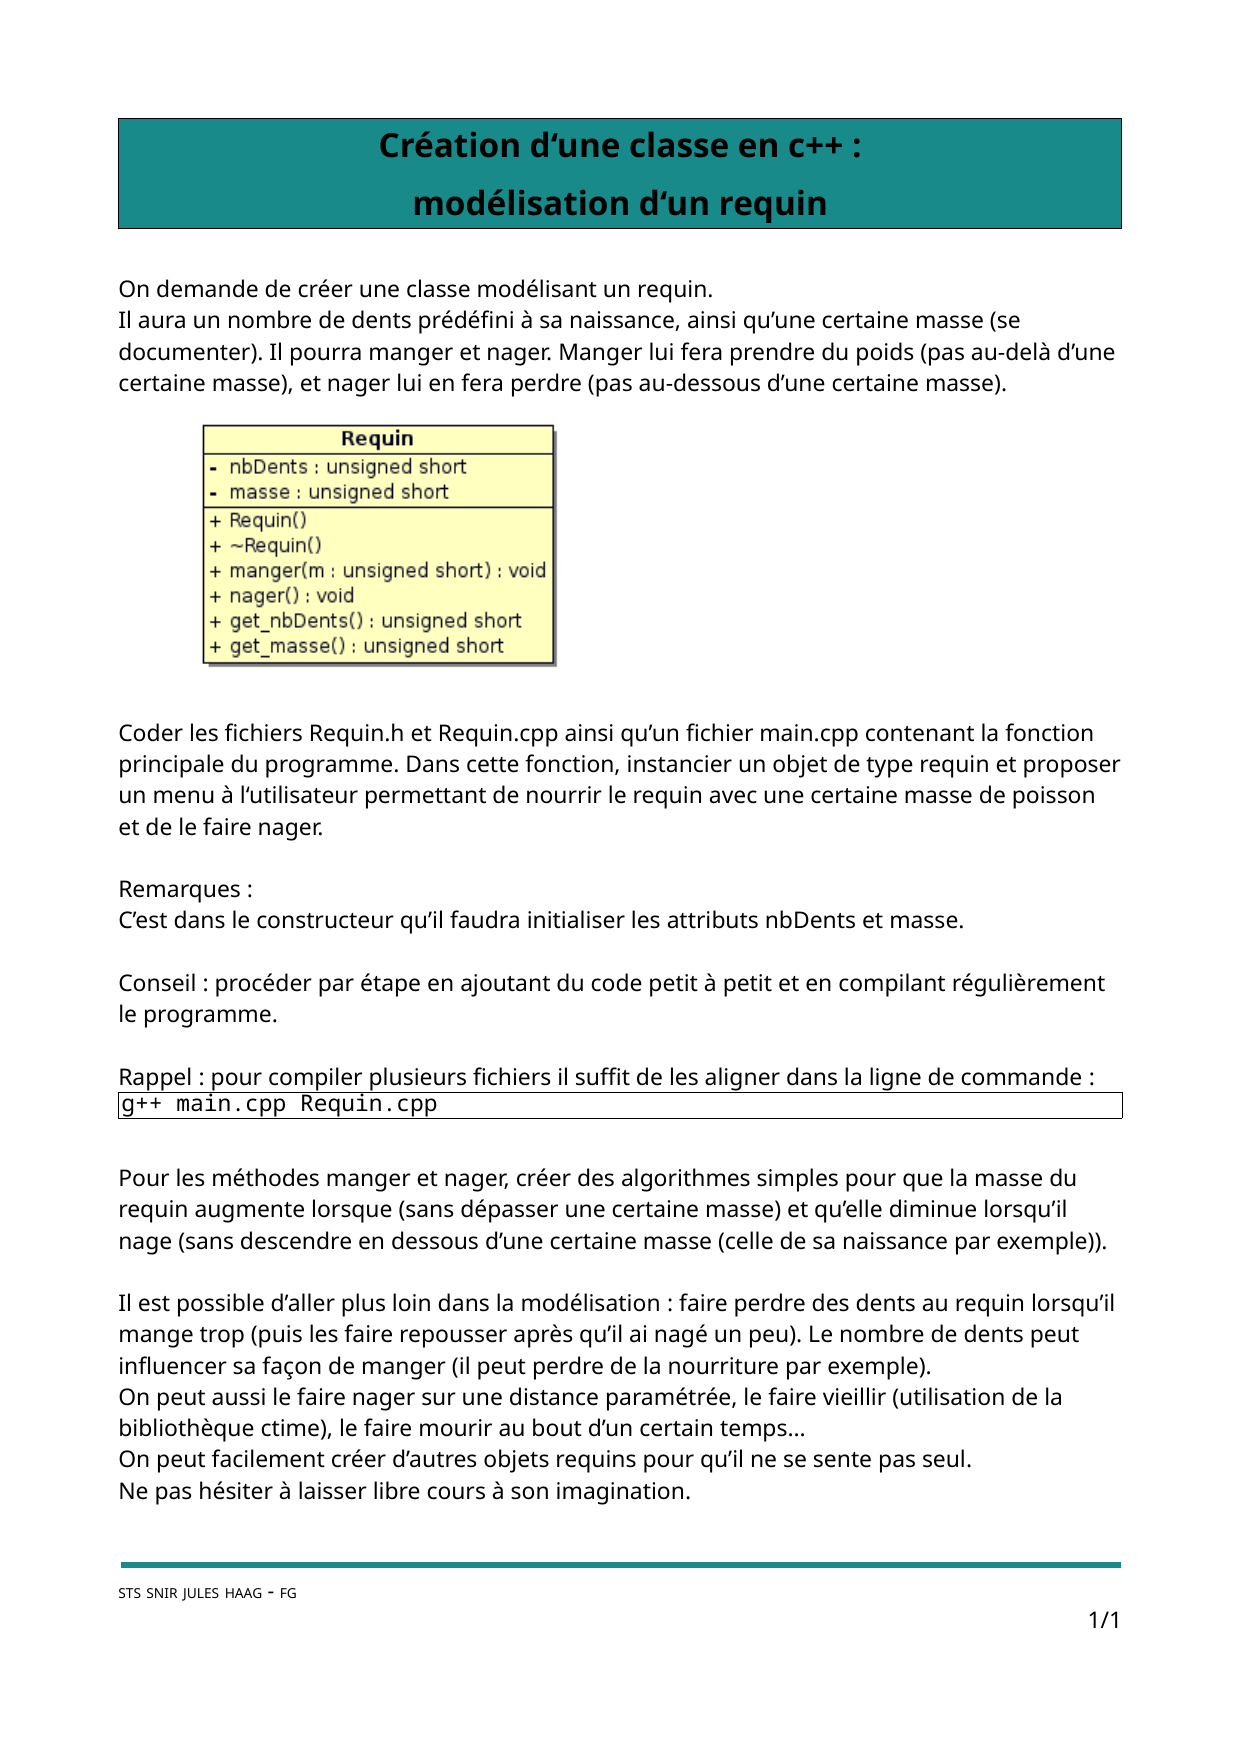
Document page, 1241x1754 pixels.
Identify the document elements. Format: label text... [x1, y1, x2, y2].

picture [200, 423, 575, 686]
text On peut aussi le faire nager sur une distance paramétrée, le faire vieillir (utilisation de la bibliothèque ctime), le faire mourir au bout d’un certain temps… [118, 1381, 1122, 1443]
subtitle Création d‘une classe en c++ : [119, 119, 1121, 167]
text Rappel : pour compiler plusieurs fichiers il suffit de les aligner dans la ligne de commande : [118, 1060, 1122, 1092]
subtitle modélisation d‘un requin [119, 176, 1121, 228]
text Conseil : procéder par étape en ajoutant du code petit à petit et en compilant régulièrement le programme. [118, 967, 1122, 1029]
text Remarques : [118, 873, 1122, 904]
text On demande de créer une classe modélisant un requin. [118, 273, 1122, 304]
text Coder les fichiers Requin.h et Requin.cpp ainsi qu’un fichier main.cpp contenant la fonction principale du programme. Dans cette fonction, instancier un objet de type requin et proposer un menu à l‘utilisateur permettant de nourrir le requin avec une certaine masse de poisson et de le faire nager. [118, 717, 1122, 842]
text Pour les méthodes manger et nager, créer des algorithmes simples pour que la masse du requin augmente lorsque (sans dépasser une certaine masse) et qu’elle diminue lorsqu’il nage (sans descendre en dessous d’une certaine masse (celle de sa naissance par exemple)). [118, 1162, 1122, 1256]
text On peut facilement créer d’autres objets requins pour qu’il ne se sente pas seul. [118, 1443, 1122, 1474]
text C’est dans le constructeur qu’il faudra initialiser les attributs nbDents et masse. [118, 904, 1122, 935]
text g++ main.cpp Requin.cpp [119, 1093, 1122, 1118]
text Il est possible d’aller plus loin dans la modélisation : faire perdre des dents au requin lorsqu’il mange trop (puis les faire repousser après qu’il ai nagé un peu). Le nombre de dents peut influencer sa façon de manger (il peut perdre de la nourriture par exemple). [118, 1287, 1122, 1381]
text Il aura un nombre de dents prédéfini à sa naissance, ainsi qu’une certaine masse (se documenter). Il pourra manger et nager. Manger lui fera prendre du poids (pas au-delà d’une certaine masse), et nager lui en fera perdre (pas au-dessous d’une certaine masse). [118, 304, 1122, 398]
text Ne pas hésiter à laisser libre cours à son imagination. [118, 1474, 1122, 1506]
